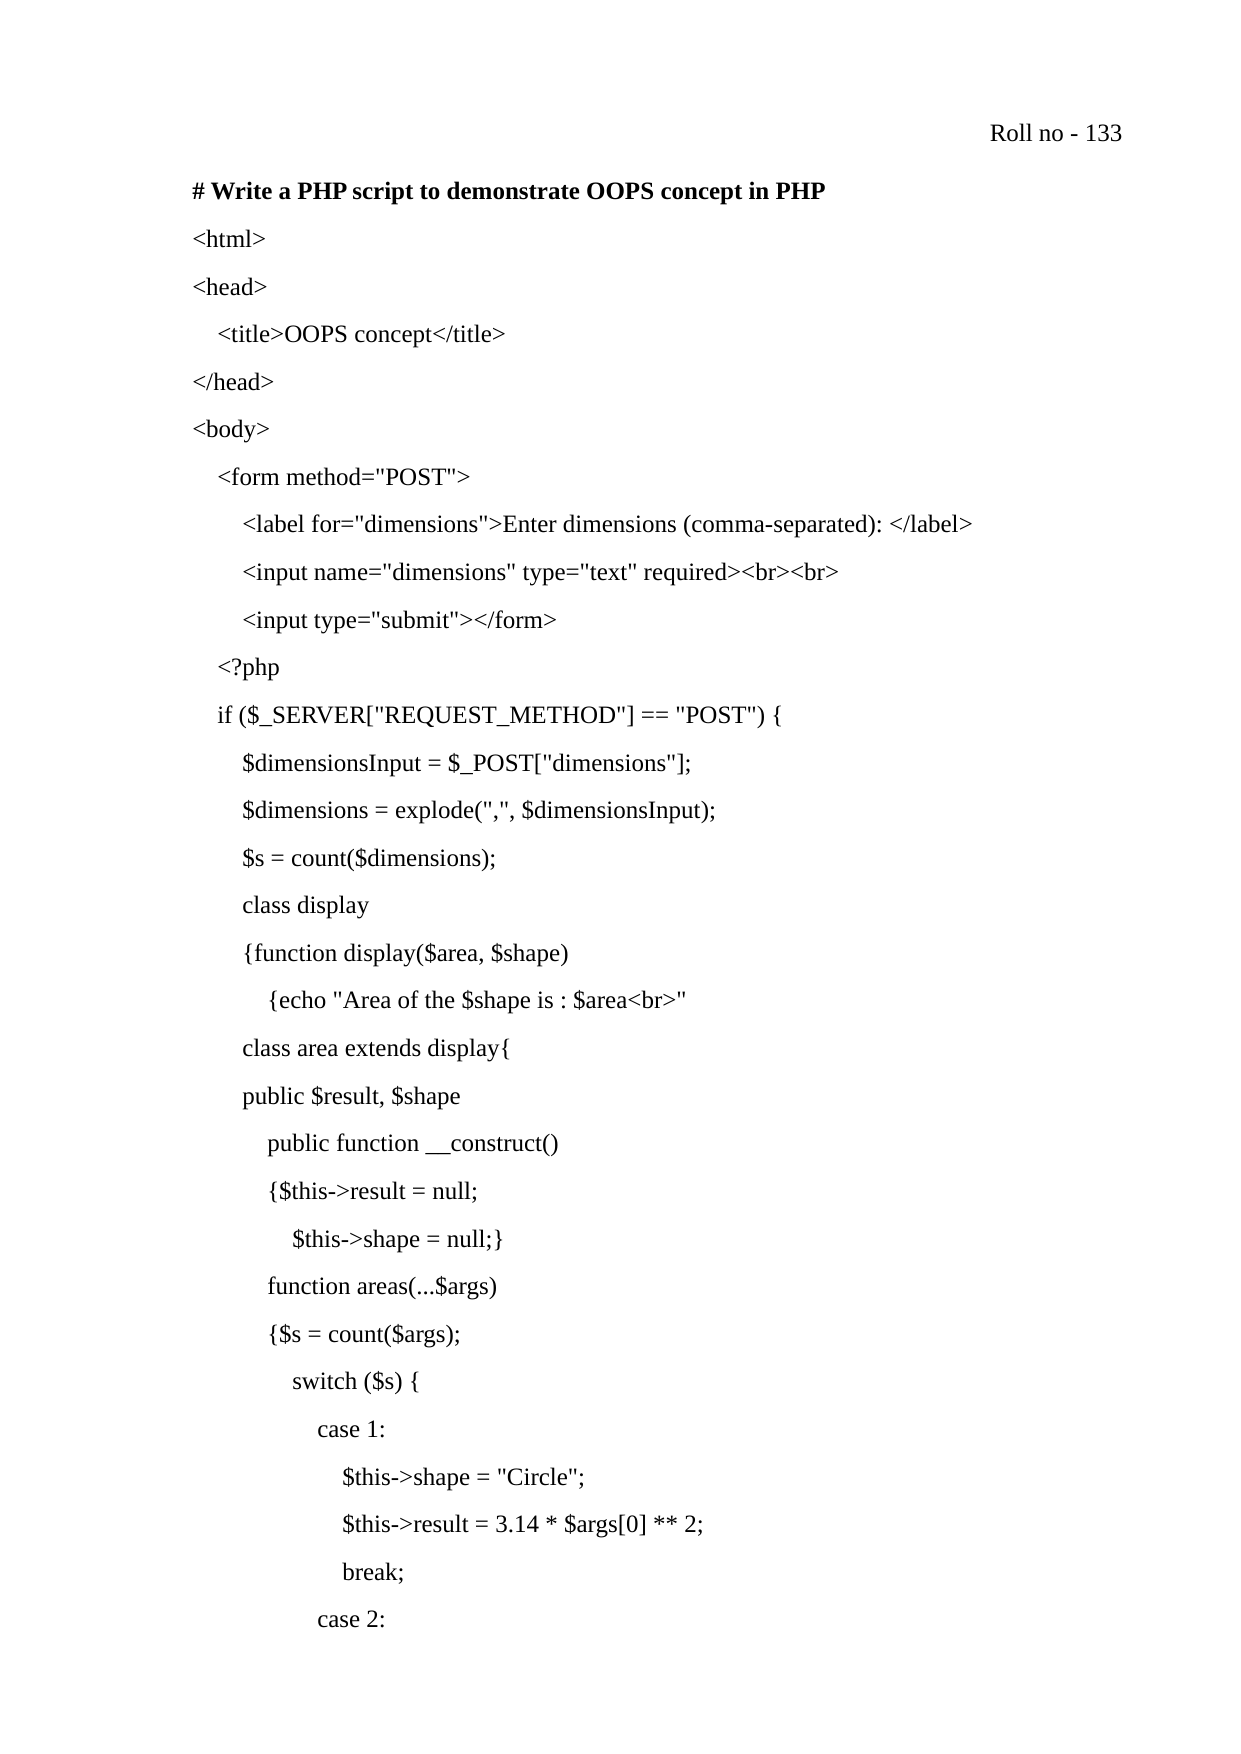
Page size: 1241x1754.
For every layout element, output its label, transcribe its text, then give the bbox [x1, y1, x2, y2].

text $this->result = 3.14 * $args[0] ** 2; [192, 1509, 1122, 1538]
text <input name="dimensions" type="text" required><br><br> [192, 557, 1122, 586]
text $s = count($dimensions); [192, 843, 1122, 872]
text <input type="submit"></form> [192, 605, 1122, 633]
text {function display($area, $shape) [192, 938, 1122, 967]
text break; [192, 1557, 1122, 1586]
text {$s = count($args); [192, 1319, 1122, 1348]
text function areas(...$args) [192, 1271, 1122, 1300]
text <?php [192, 652, 1122, 681]
text switch ($s) { [192, 1366, 1122, 1395]
text {$this->result = null; [192, 1176, 1122, 1205]
text class display [192, 890, 1122, 919]
text {echo "Area of the $shape is : $area<br>" [192, 986, 1122, 1014]
text <form method="POST"> [192, 462, 1122, 491]
text # Write a PHP script to demonstrate OOPS concept in PHP [192, 176, 1122, 205]
text <head> [192, 272, 1122, 300]
text $this->shape = null;} [192, 1224, 1122, 1252]
text $dimensionsInput = $_POST["dimensions"]; [192, 748, 1122, 776]
text <label for="dimensions">Enter dimensions (comma-separated): </label> [192, 509, 1122, 538]
text case 2: [192, 1604, 1122, 1633]
text public function __construct() [192, 1128, 1122, 1157]
text public $result, $shape [192, 1081, 1122, 1109]
text class area extends display{ [192, 1033, 1122, 1062]
text <body> [192, 414, 1122, 443]
text <title>OOPS concept</title> [192, 319, 1122, 348]
text </head> [192, 367, 1122, 396]
text if ($_SERVER["REQUEST_METHOD"] == "POST") { [192, 700, 1122, 729]
text $dimensions = explode(",", $dimensionsInput); [192, 795, 1122, 824]
text case 1: [192, 1414, 1122, 1443]
text $this->shape = "Circle"; [192, 1462, 1122, 1490]
text <html> [192, 224, 1122, 253]
